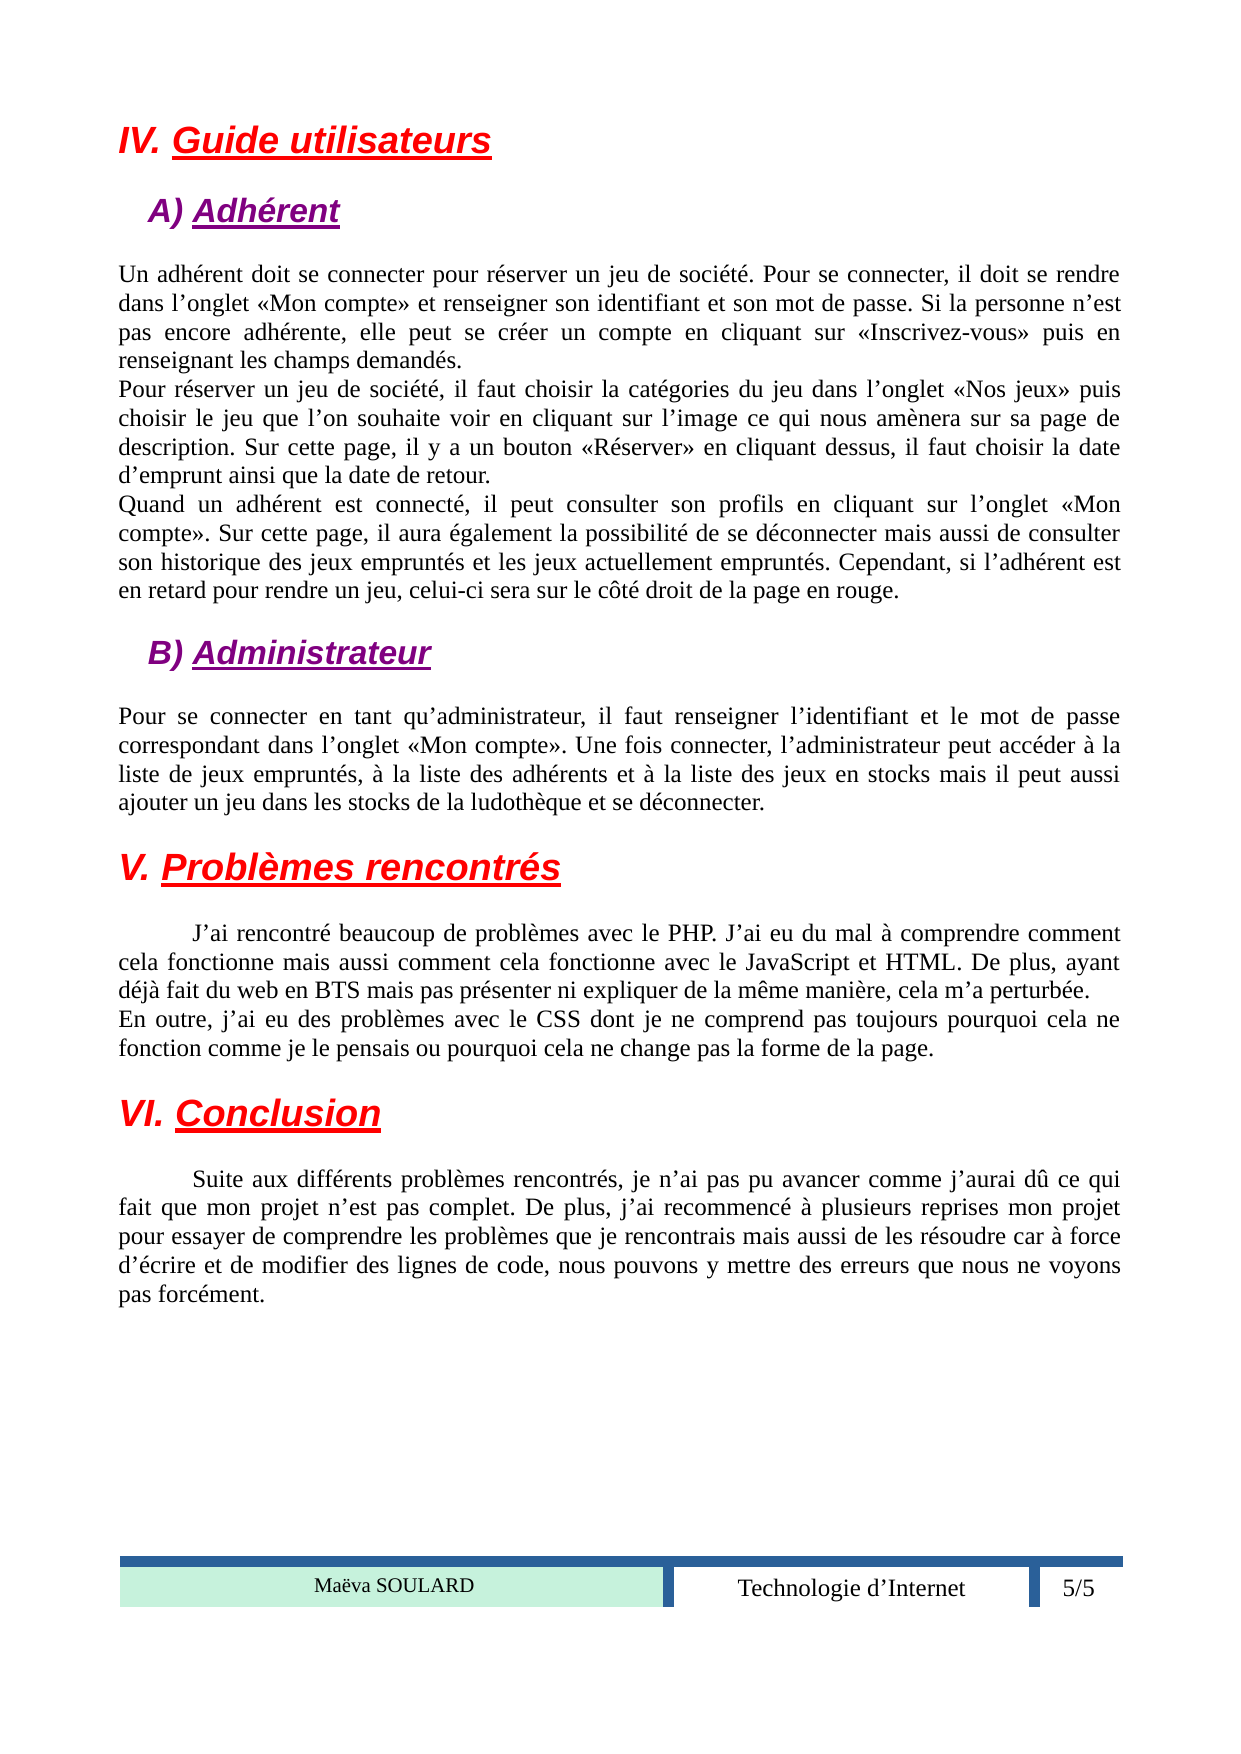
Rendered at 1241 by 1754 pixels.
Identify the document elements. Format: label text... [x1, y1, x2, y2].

text Suite aux différents problèmes rencontrés, je n’ai pas pu avancer comme j’aurai dû ce qui fait que mon projet n’est pas complet. De plus, j’ai recommencé à plusieurs reprises mon projet pour essayer de comprendre les problèmes que je rencontrais mais aussi de les résoudre car à force d’écrire et de modifier des lignes de code, nous pouvons y mettre des erreurs que nous ne voyons pas forcément. [118, 1164, 1122, 1307]
text En outre, j’ai eu des problèmes avec le CSS dont je ne comprend pas toujours pourquoi cela ne fonction comme je le pensais ou pourquoi cela ne change pas la forme de la page. [118, 1004, 1122, 1062]
text Pour se connecter en tant qu’administrateur, il faut renseigner l’identifiant et le mot de passe correspondant dans l’onglet «Mon compte». Une fois connecter, l’administrateur peut accéder à la liste de jeux empruntés, à la liste des adhérents et à la liste des jeux en stocks mais il peut aussi ajouter un jeu dans les stocks de la ludothèque et se déconnecter. [118, 701, 1122, 816]
subtitle Conclusion [118, 1091, 1122, 1134]
text Quand un adhérent est connecté, il peut consulter son profils en cliquant sur l’onglet «Mon compte». Sur cette page, il aura également la possibilité de se déconnecter mais aussi de consulter son historique des jeux empruntés et les jeux actuellement empruntés. Cependant, si l’adhérent est en retard pour rendre un jeu, celui-ci sera sur le côté droit de la page en rouge. [118, 489, 1122, 604]
subtitle Administrateur [148, 633, 1122, 672]
text J’ai rencontré beaucoup de problèmes avec le PHP. J’ai eu du mal à comprendre comment cela fonctionne mais aussi comment cela fonctionne avec le JavaScript et HTML. De plus, ayant déjà fait du web en BTS mais pas présenter ni expliquer de la même manière, cela m’a perturbée. [118, 918, 1122, 1004]
subtitle Problèmes rencontrés [118, 845, 1122, 889]
text Un adhérent doit se connecter pour réserver un jeu de société. Pour se connecter, il doit se rendre dans l’onglet «Mon compte» et renseigner son identifiant et son mot de passe. Si la personne n’est pas encore adhérente, elle peut se créer un compte en cliquant sur «Inscrivez-vous» puis en renseignant les champs demandés. [118, 259, 1122, 374]
text Pour réserver un jeu de société, il faut choisir la catégories du jeu dans l’onglet «Nos jeux» puis choisir le jeu que l’on souhaite voir en cliquant sur l’image ce qui nous amènera sur sa page de description. Sur cette page, il y a un bouton «Réserver» en cliquant dessus, il faut choisir la date d’emprunt ainsi que la date de retour. [118, 374, 1122, 489]
subtitle Guide utilisateurs [118, 118, 1122, 162]
subtitle Adhérent [148, 191, 1122, 230]
